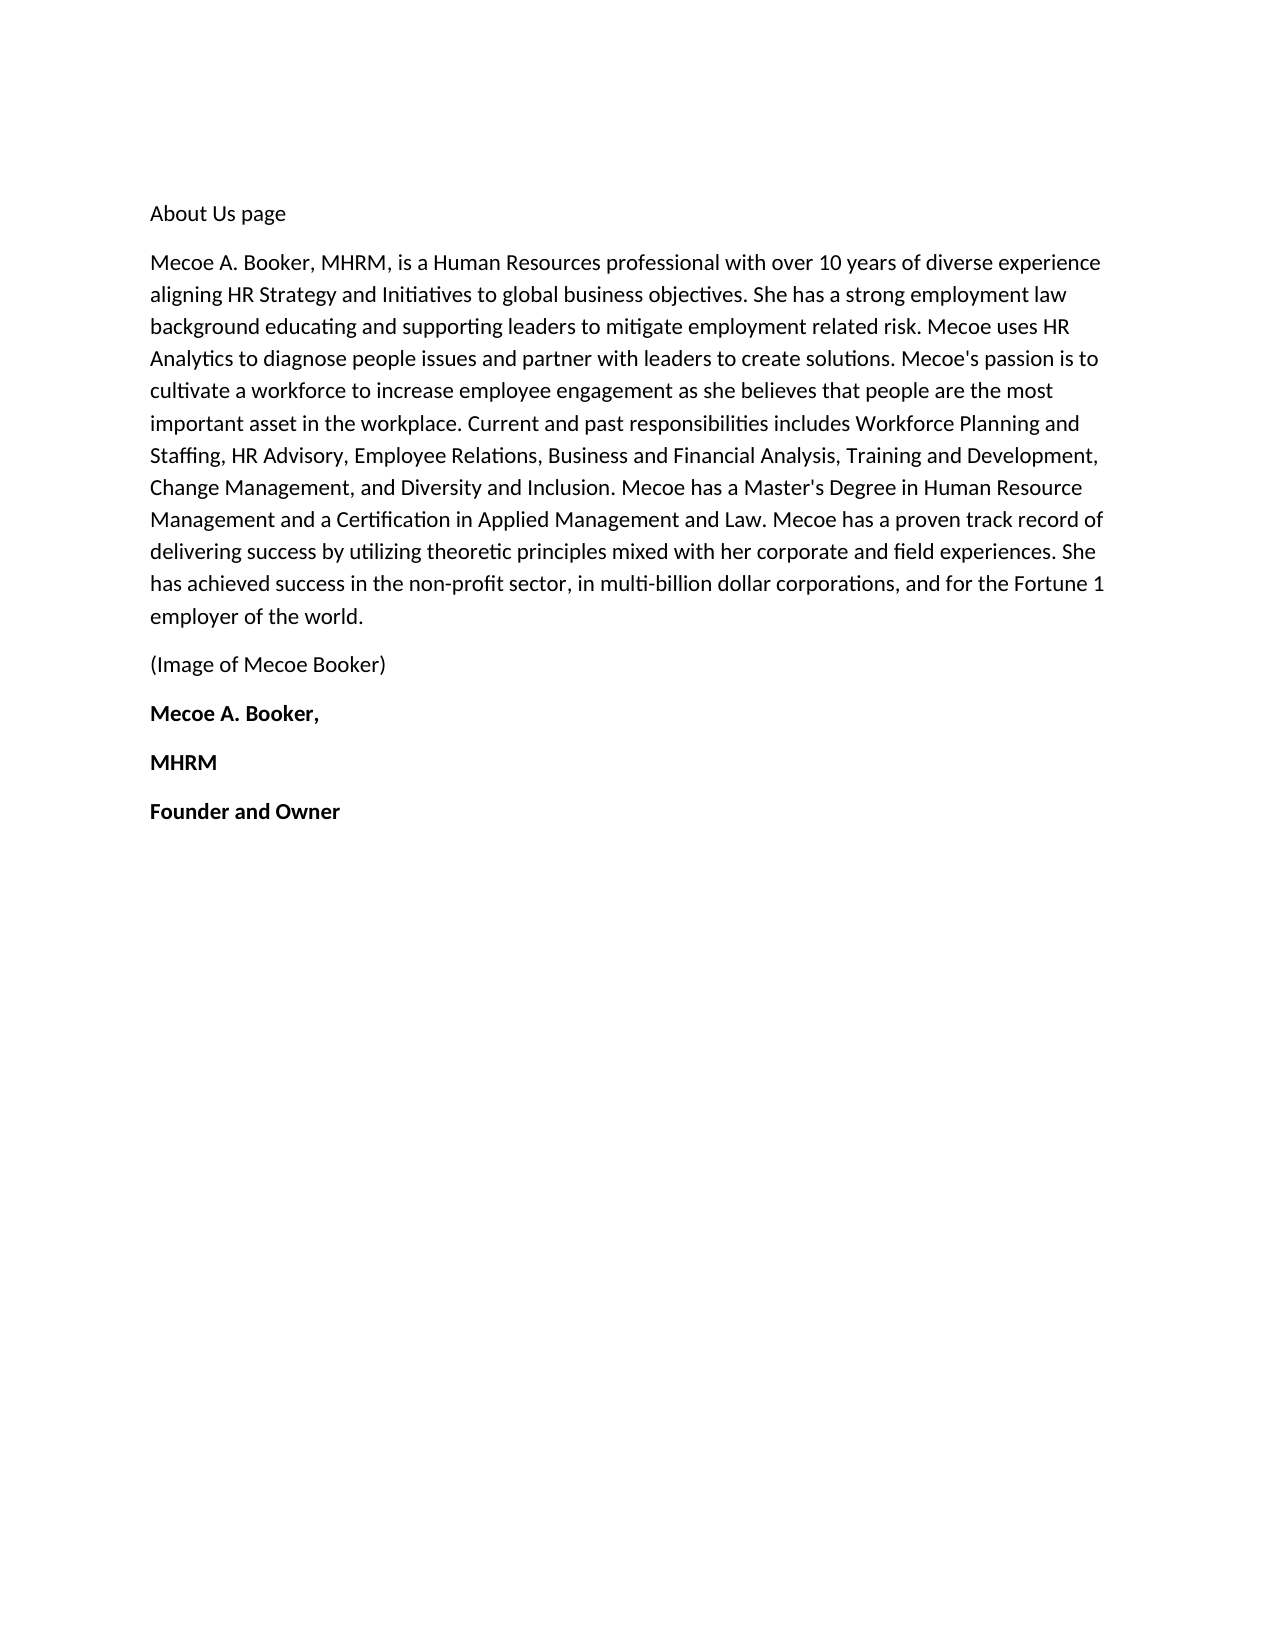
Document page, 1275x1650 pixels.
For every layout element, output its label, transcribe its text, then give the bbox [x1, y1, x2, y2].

text (Image of Mecoe Booker) [150, 651, 1125, 679]
text About Us page [150, 199, 1125, 227]
text Mecoe A. Booker, MHRM, is a Human Resources professional with over 10 years of diverse experience aligning HR Strategy and Initiatives to global business objectives. She has a strong employment law background educating and supporting leaders to mitigate employment related risk. Mecoe uses HR Analytics to diagnose people issues and partner with leaders to create solutions. Mecoe's passion is to cultivate a workforce to increase employee engagement as she believes that people are the most important asset in the workplace. Current and past responsibilities includes Workforce Planning and Staffing, HR Advisory, Employee Relations, Business and Financial Analysis, Training and Development, Change Management, and Diversity and Inclusion. Mecoe has a Master's Degree in Human Resource Management and a Certification in Applied Management and Law. Mecoe has a proven track record of delivering success by utilizing theoretic principles mixed with her corporate and field experiences. She has achieved success in the non-profit sector, in multi-billion dollar corporations, and for the Fortune 1 employer of the world. [150, 248, 1125, 630]
text Mecoe A. Booker, [150, 699, 1125, 727]
text MHRM [150, 748, 1125, 776]
text Founder and Owner [150, 797, 1125, 825]
